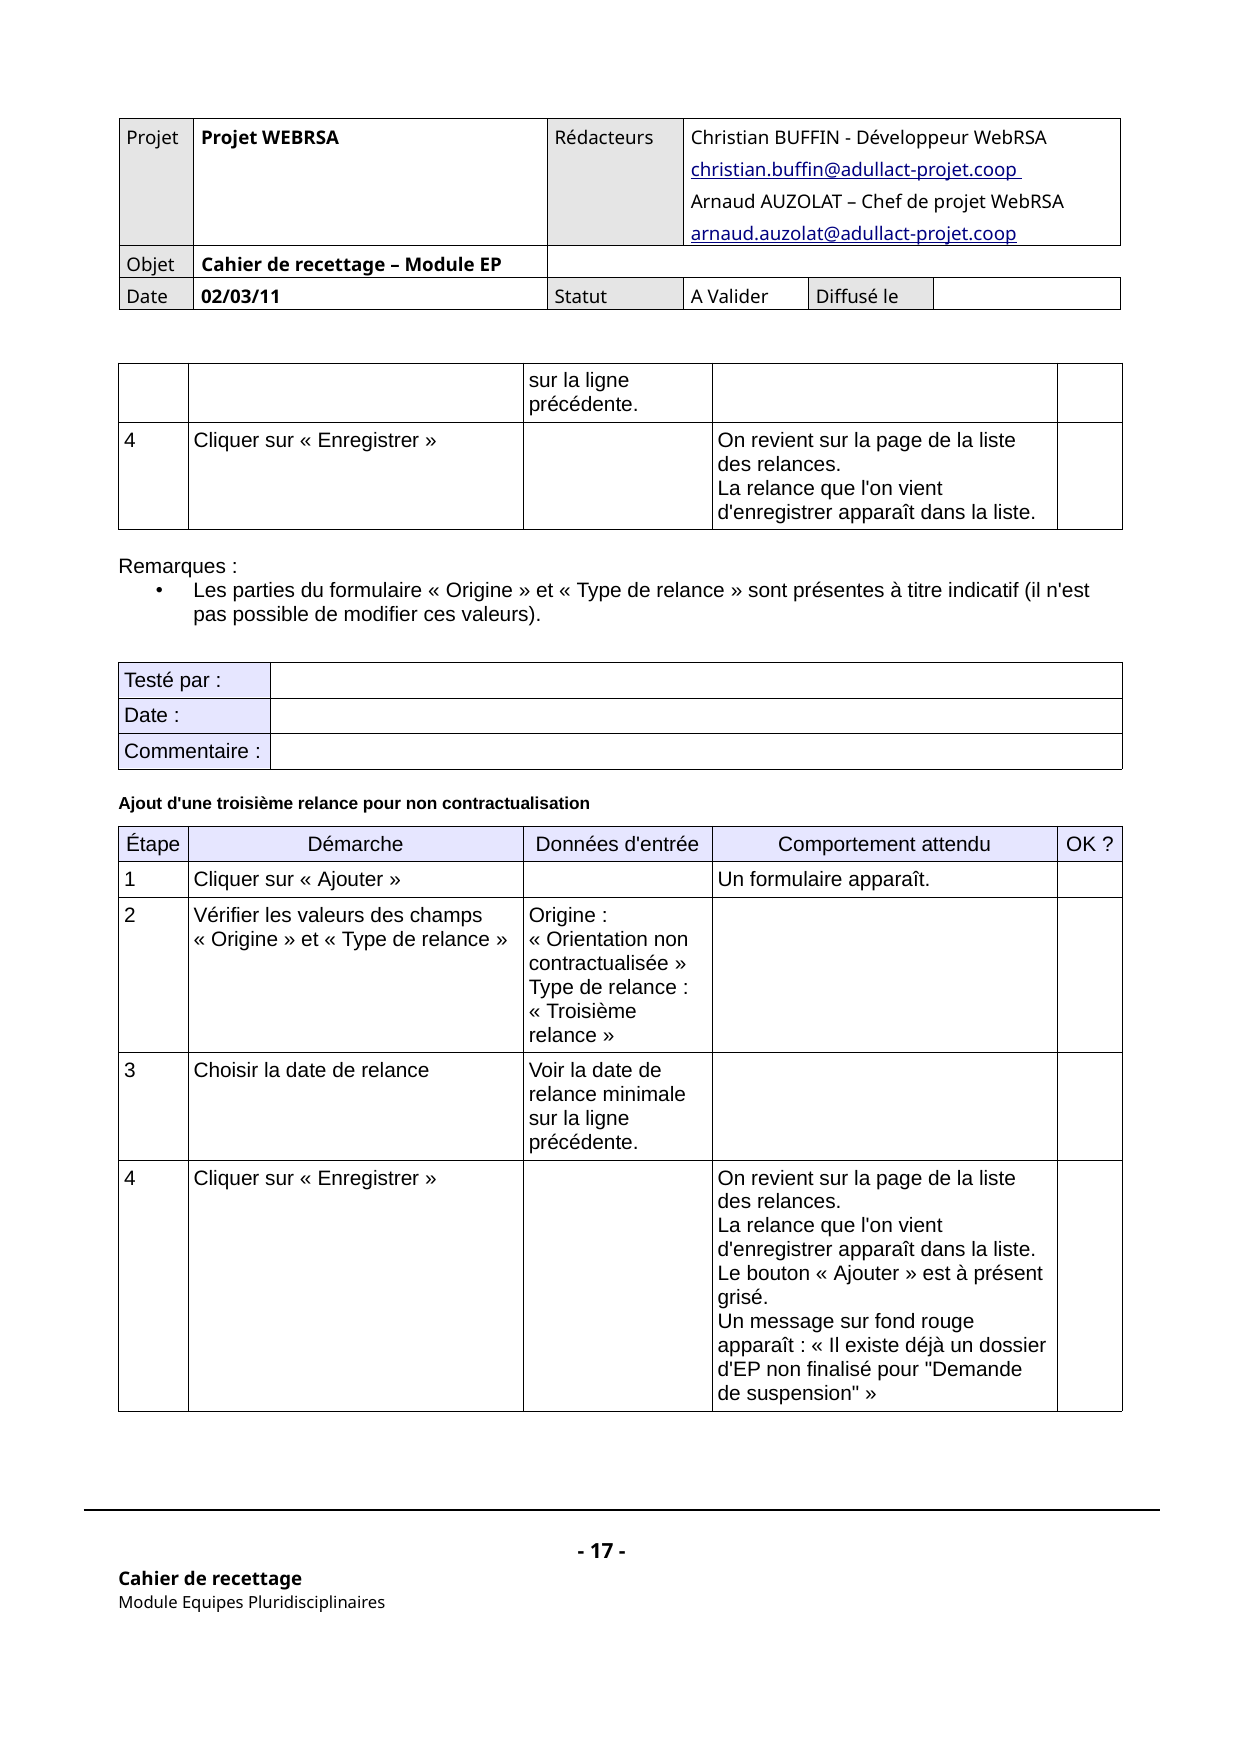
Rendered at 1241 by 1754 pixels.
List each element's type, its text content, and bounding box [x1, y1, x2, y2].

table_cell [1058, 862, 1122, 897]
list Les parties du formulaire « Origine » et « Type de relance » sont présentes à titre indicatif (il n'est pas possible de modifier ces valeurs). [156, 577, 1122, 625]
table_cell 1 [119, 862, 188, 897]
table_cell Date : [119, 699, 270, 733]
table_cell [713, 1053, 1057, 1159]
table_cell sur la ligne précédente. [524, 364, 712, 422]
table_header Démarche [189, 827, 523, 861]
table_header Données d'entrée [524, 827, 712, 861]
table_cell On revient sur la page de la liste des relances. La relance que l'on vient d'enregistrer apparaît dans la liste. [713, 423, 1057, 529]
table_cell Vérifier les valeurs des champs « Origine » et « Type de relance » [189, 898, 523, 1052]
table_cell [119, 364, 188, 422]
table_cell [524, 423, 712, 529]
table_cell 3 [119, 1053, 188, 1159]
table_header Étape [119, 827, 188, 861]
table_cell Cliquer sur « Ajouter » [189, 862, 523, 897]
table_header Comportement attendu [713, 827, 1057, 861]
table_cell [524, 1161, 712, 1411]
table_cell [1058, 364, 1122, 422]
table_cell Un formulaire apparaît. [713, 862, 1057, 897]
table_cell Choisir la date de relance [189, 1053, 523, 1159]
table_cell [713, 898, 1057, 1052]
table_cell [1058, 1161, 1122, 1411]
table_cell 2 [119, 898, 188, 1052]
table_cell [1058, 1053, 1122, 1159]
table_cell 4 [119, 423, 188, 529]
table_cell Origine : « Orientation non contractualisée » Type de relance : « Troisième relance » [524, 898, 712, 1052]
table_cell [524, 862, 712, 897]
table_cell [1058, 898, 1122, 1052]
table_cell Voir la date de relance minimale sur la ligne précédente. [524, 1053, 712, 1159]
table_cell Commentaire : [119, 734, 270, 768]
table_cell [271, 699, 1122, 733]
table_header Testé par : [119, 663, 270, 697]
text Remarques : [118, 553, 1122, 577]
table_cell [189, 364, 523, 422]
table_header OK ? [1058, 827, 1122, 861]
table_cell [271, 734, 1122, 768]
table_cell 4 [119, 1161, 188, 1411]
table_cell [1058, 423, 1122, 529]
table_cell [713, 364, 1057, 422]
table_cell Cliquer sur « Enregistrer » [189, 423, 523, 529]
table_cell Cliquer sur « Enregistrer » [189, 1161, 523, 1411]
table_cell On revient sur la page de la liste des relances. La relance que l'on vient d'enregistrer apparaît dans la liste. Le bouton « Ajouter » est à présent grisé. Un message sur fond rouge apparaît : « Il existe déjà un dossier d'EP non finalisé pour "Demande de suspension" » [713, 1161, 1057, 1411]
table_header [271, 663, 1122, 697]
subtitle Ajout d'une troisième relance pour non contractualisation [118, 793, 1122, 813]
